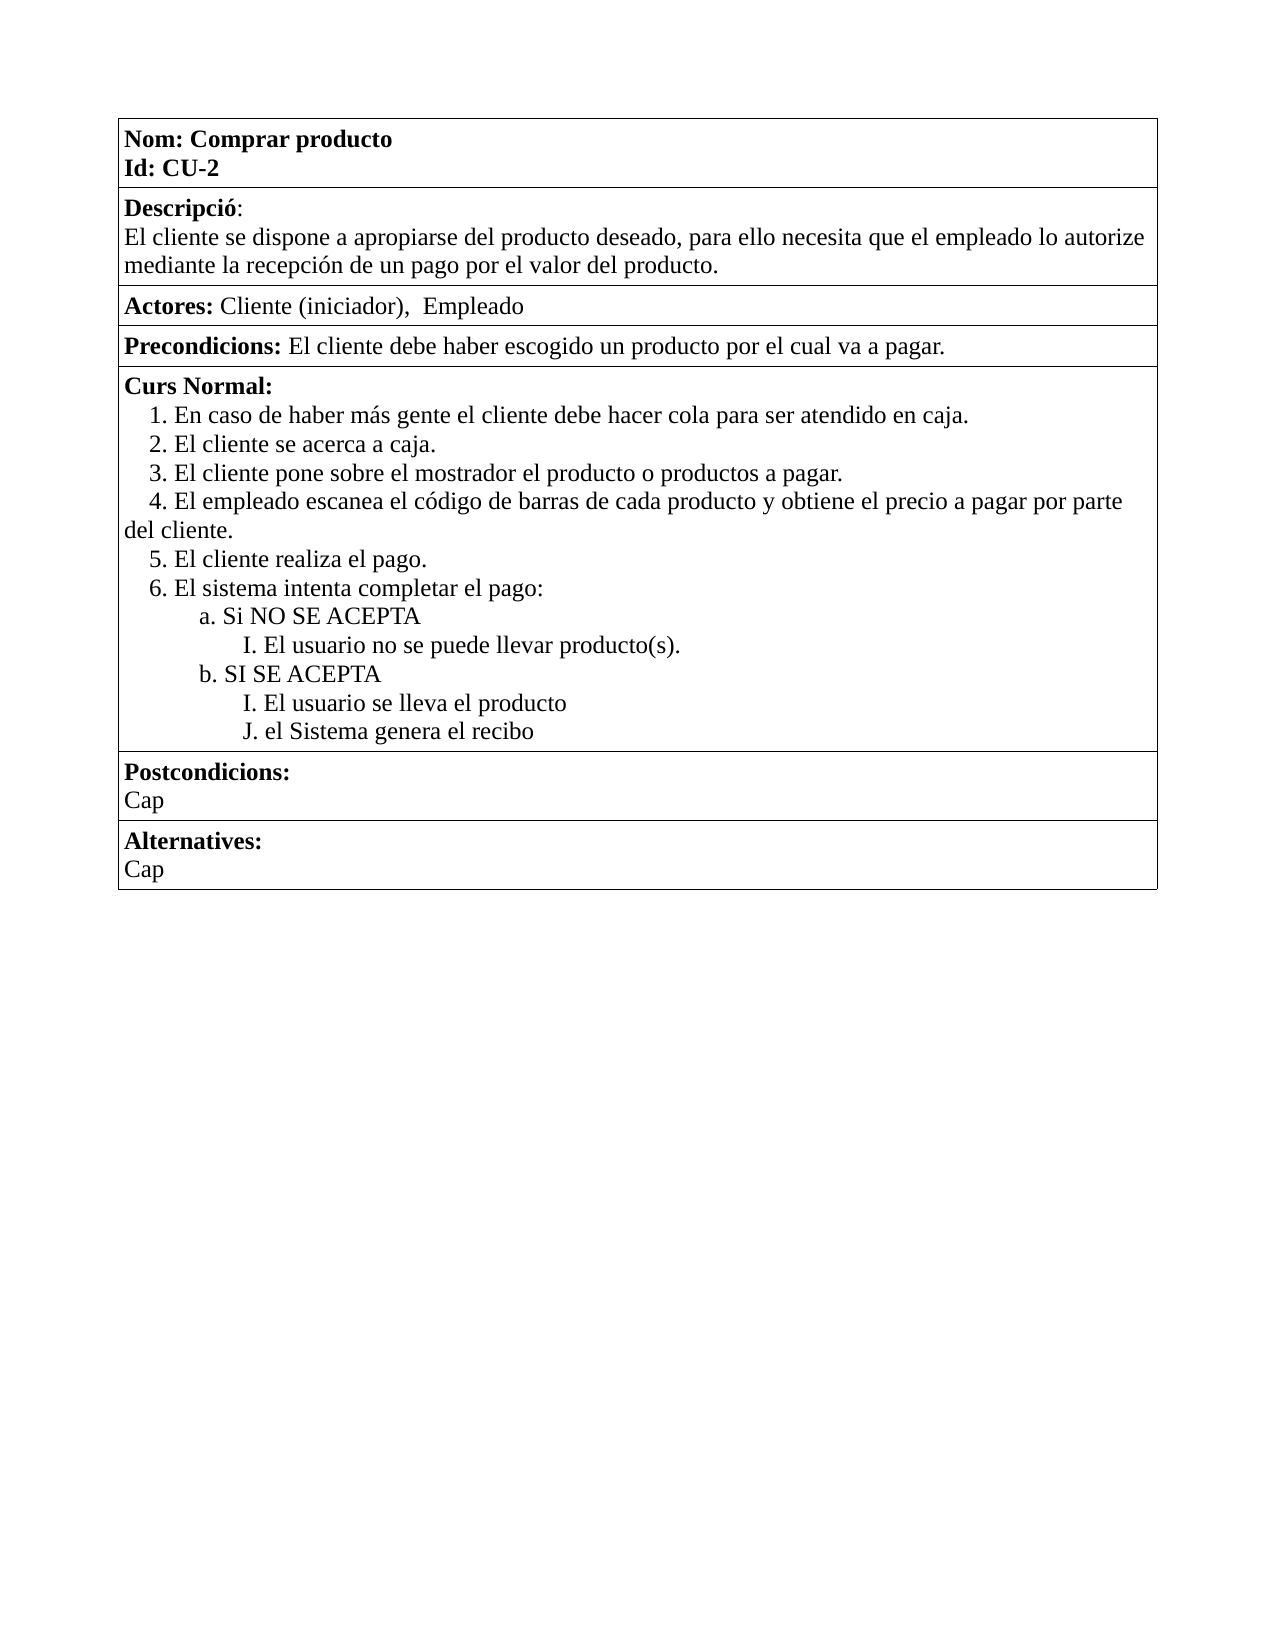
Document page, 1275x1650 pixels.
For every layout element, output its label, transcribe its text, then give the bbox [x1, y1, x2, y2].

table_cell Descripció: El cliente se dispone a apropiarse del producto deseado, para ello necesita que el empleado lo autorize mediante la recepción de un pago por el valor del producto. [119, 188, 1157, 285]
table_cell Curs Normal: 1. En caso de haber más gente el cliente debe hacer cola para ser atendido en caja. 2. El cliente se acerca a caja. 3. El cliente pone sobre el mostrador el producto o productos a pagar. 4. El empleado escanea el código de barras de cada producto y obtiene el precio a pagar por parte del cliente. 5. El cliente realiza el pago. 6. El sistema intenta completar el pago: a. Si NO SE ACEPTA I. El usuario no se puede llevar producto(s). b. SI SE ACEPTA I. El usuario se lleva el producto J. el Sistema genera el recibo [119, 367, 1157, 751]
table_header Nom: Comprar producto Id: CU-2 [119, 119, 1157, 187]
table_cell Postcondicions: Cap [119, 752, 1157, 820]
table_cell Precondicions: El cliente debe haber escogido un producto por el cual va a pagar. [119, 326, 1157, 366]
table_cell Alternatives: Cap [119, 821, 1157, 889]
table_cell Actores: Cliente (iniciador), Empleado [119, 286, 1157, 325]
